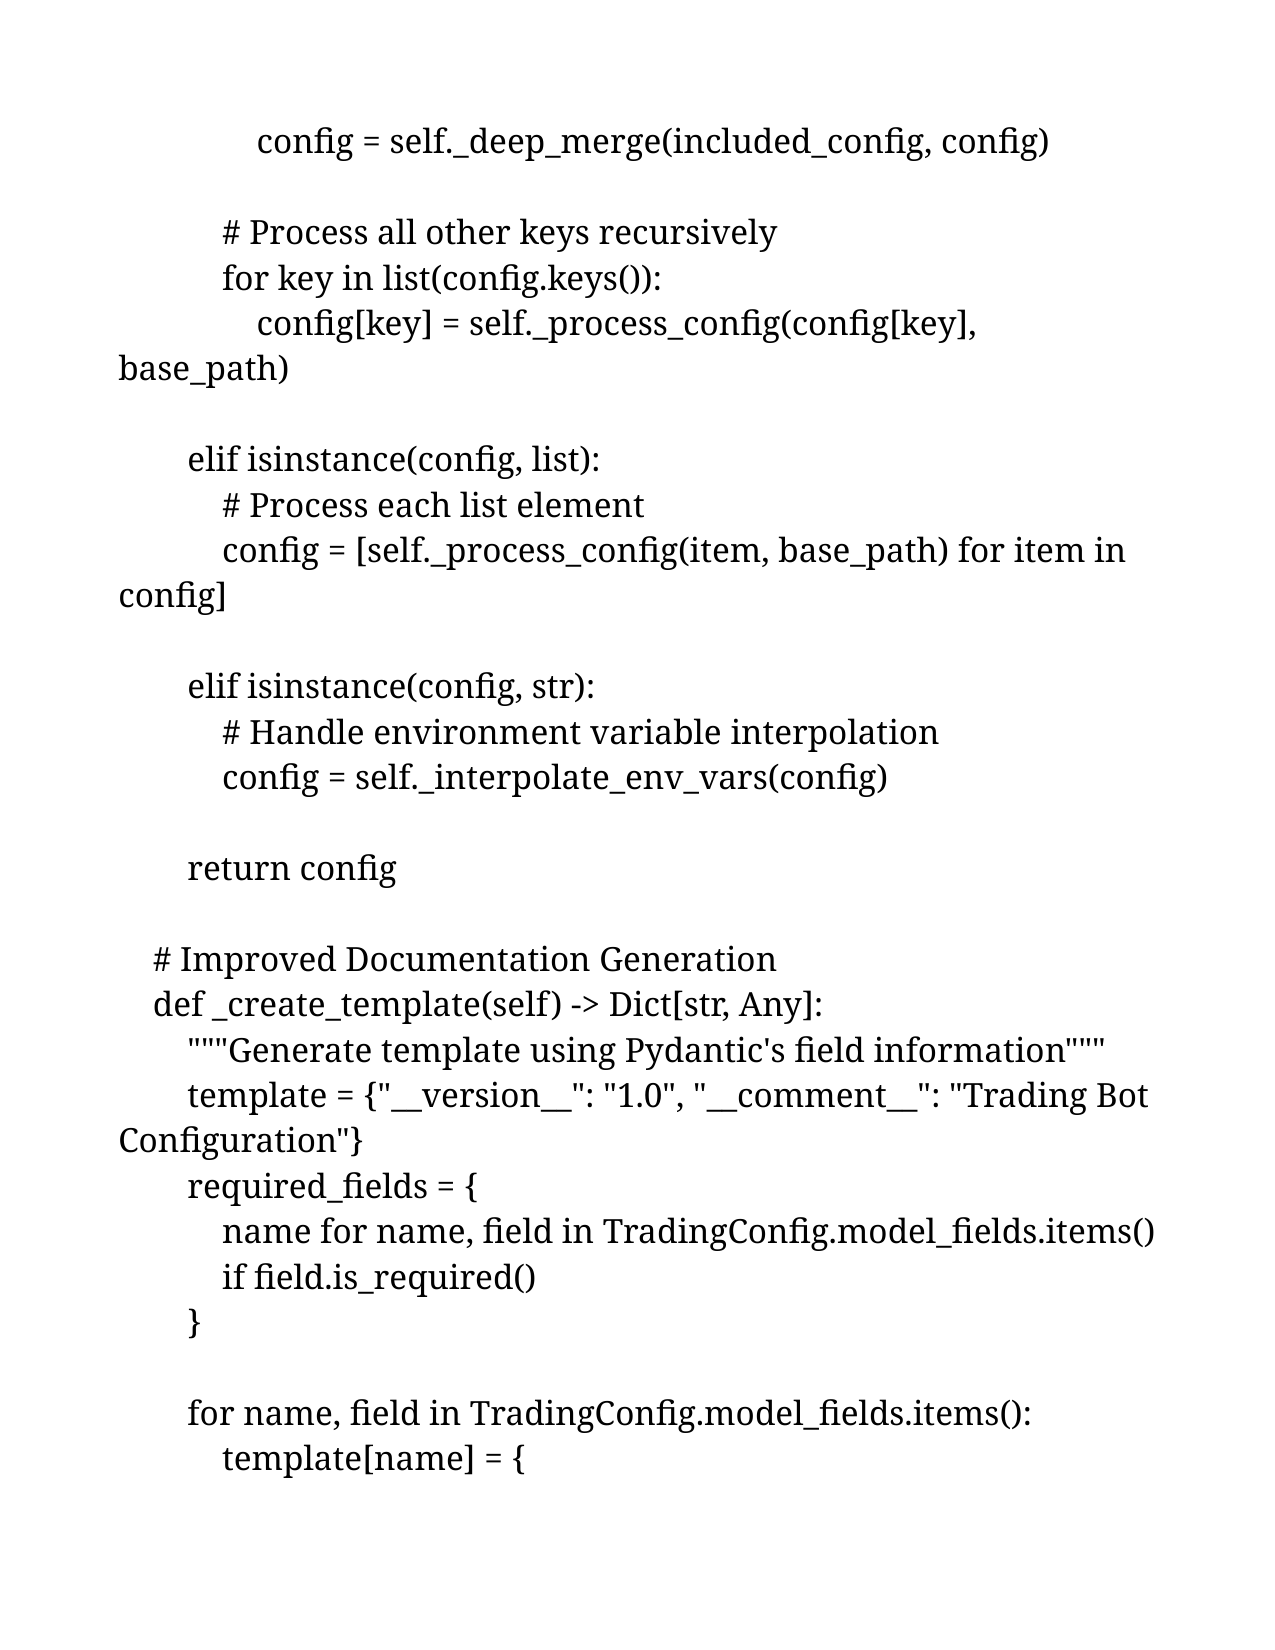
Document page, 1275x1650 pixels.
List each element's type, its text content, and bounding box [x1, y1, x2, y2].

text return config [118, 845, 1157, 890]
text for key in list(config.keys()): [118, 254, 1157, 300]
text } [118, 1299, 1157, 1344]
text # Process all other keys recursively [118, 209, 1157, 254]
text # Process each list element [118, 481, 1157, 527]
text config = self._deep_merge(included_config, config) [118, 118, 1157, 163]
text name for name, field in TradingConfig.model_fields.items() [118, 1208, 1157, 1253]
text for name, field in TradingConfig.model_fields.items(): [118, 1390, 1157, 1435]
text # Handle environment variable interpolation [118, 708, 1157, 754]
text if field.is_required() [118, 1253, 1157, 1299]
text config[key] = self._process_config(config[key], base_path) [118, 300, 1157, 391]
text elif isinstance(config, str): [118, 663, 1157, 708]
text config = self._interpolate_env_vars(config) [118, 754, 1157, 799]
text template = {"__version__": "1.0", "__comment__": "Trading Bot Configuration"} [118, 1072, 1157, 1163]
text required_fields = { [118, 1163, 1157, 1208]
text template[name] = { [118, 1435, 1157, 1481]
text """Generate template using Pydantic's field information""" [118, 1026, 1157, 1072]
text def _create_template(self) -> Dict[str, Any]: [118, 981, 1157, 1026]
text # Improved Documentation Generation [118, 936, 1157, 981]
text config = [self._process_config(item, base_path) for item in config] [118, 527, 1157, 618]
text elif isinstance(config, list): [118, 436, 1157, 481]
